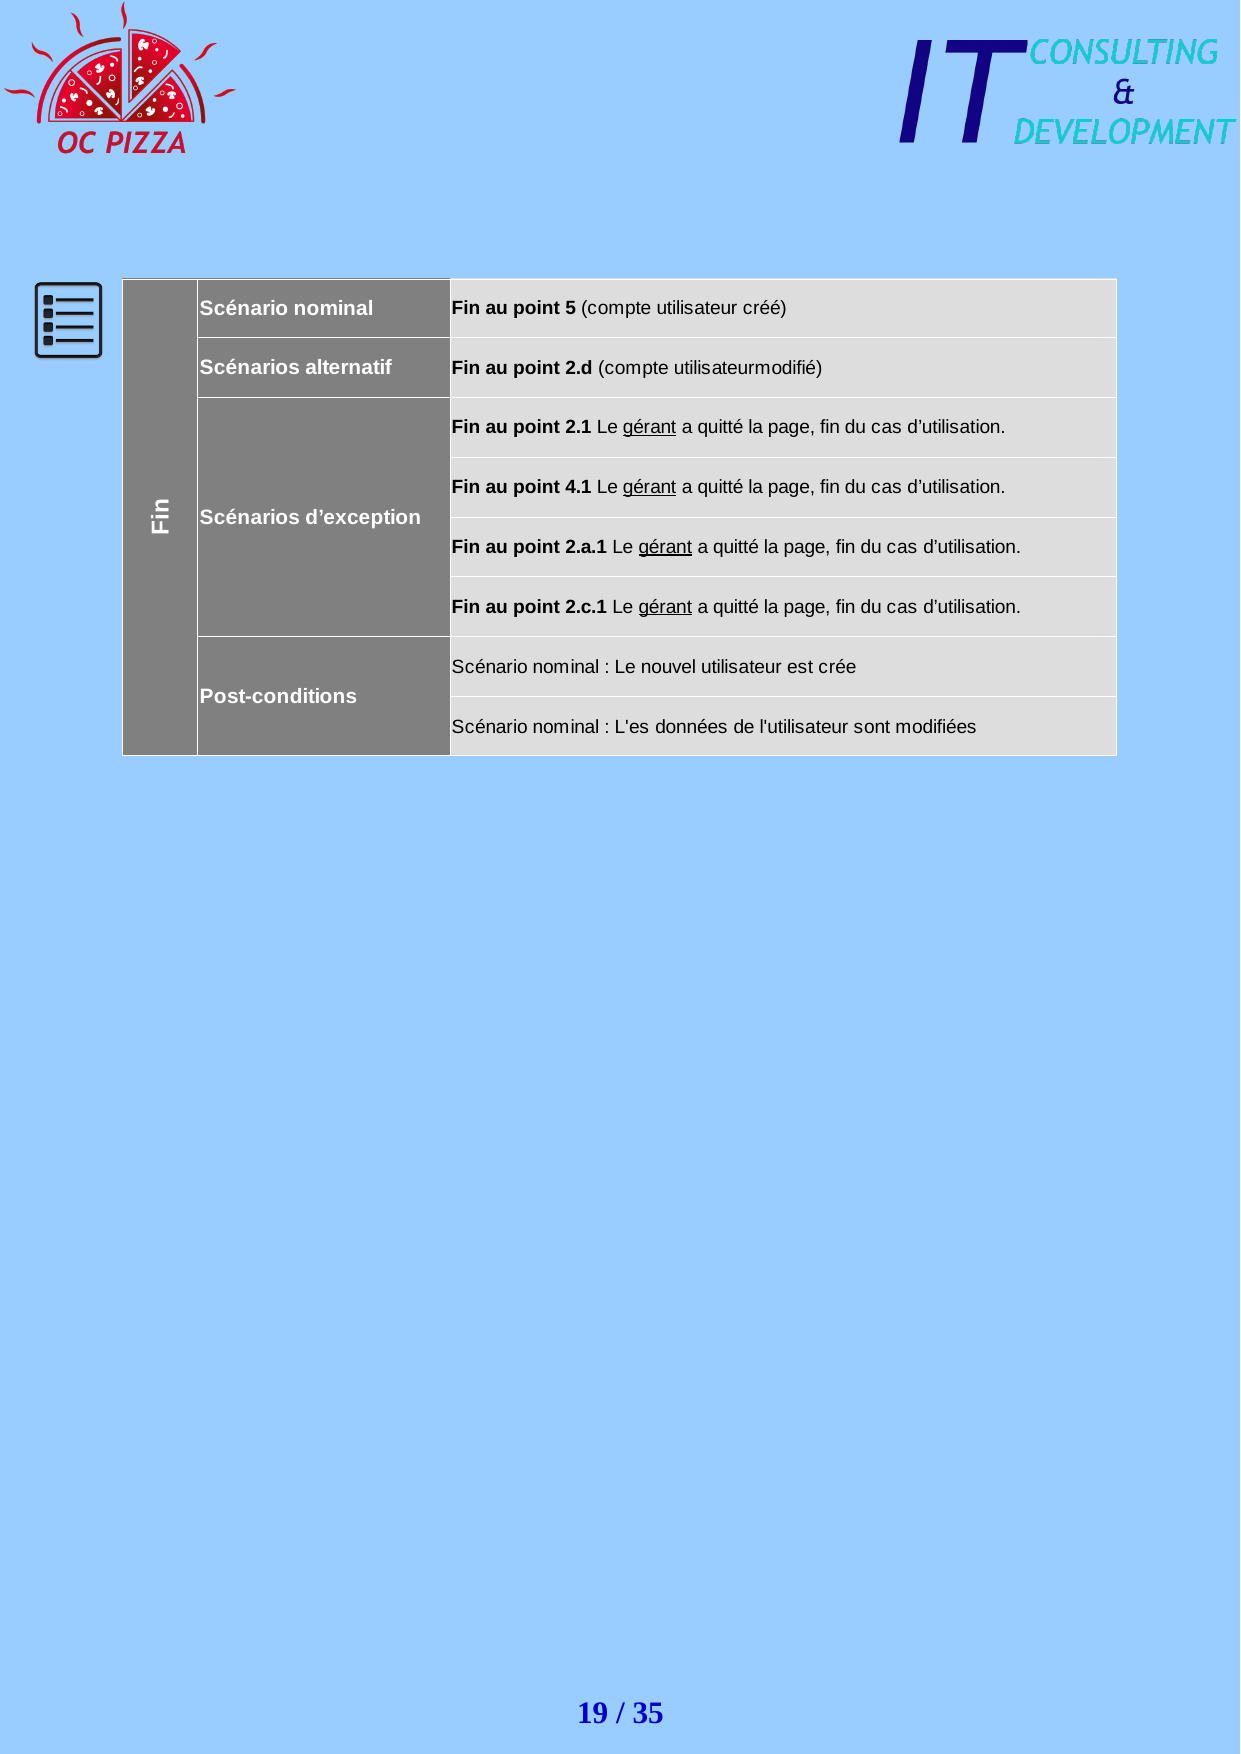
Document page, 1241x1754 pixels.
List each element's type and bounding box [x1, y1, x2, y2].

picture [0, 0, 237, 163]
picture [25, 278, 111, 363]
picture [884, 21, 1240, 163]
